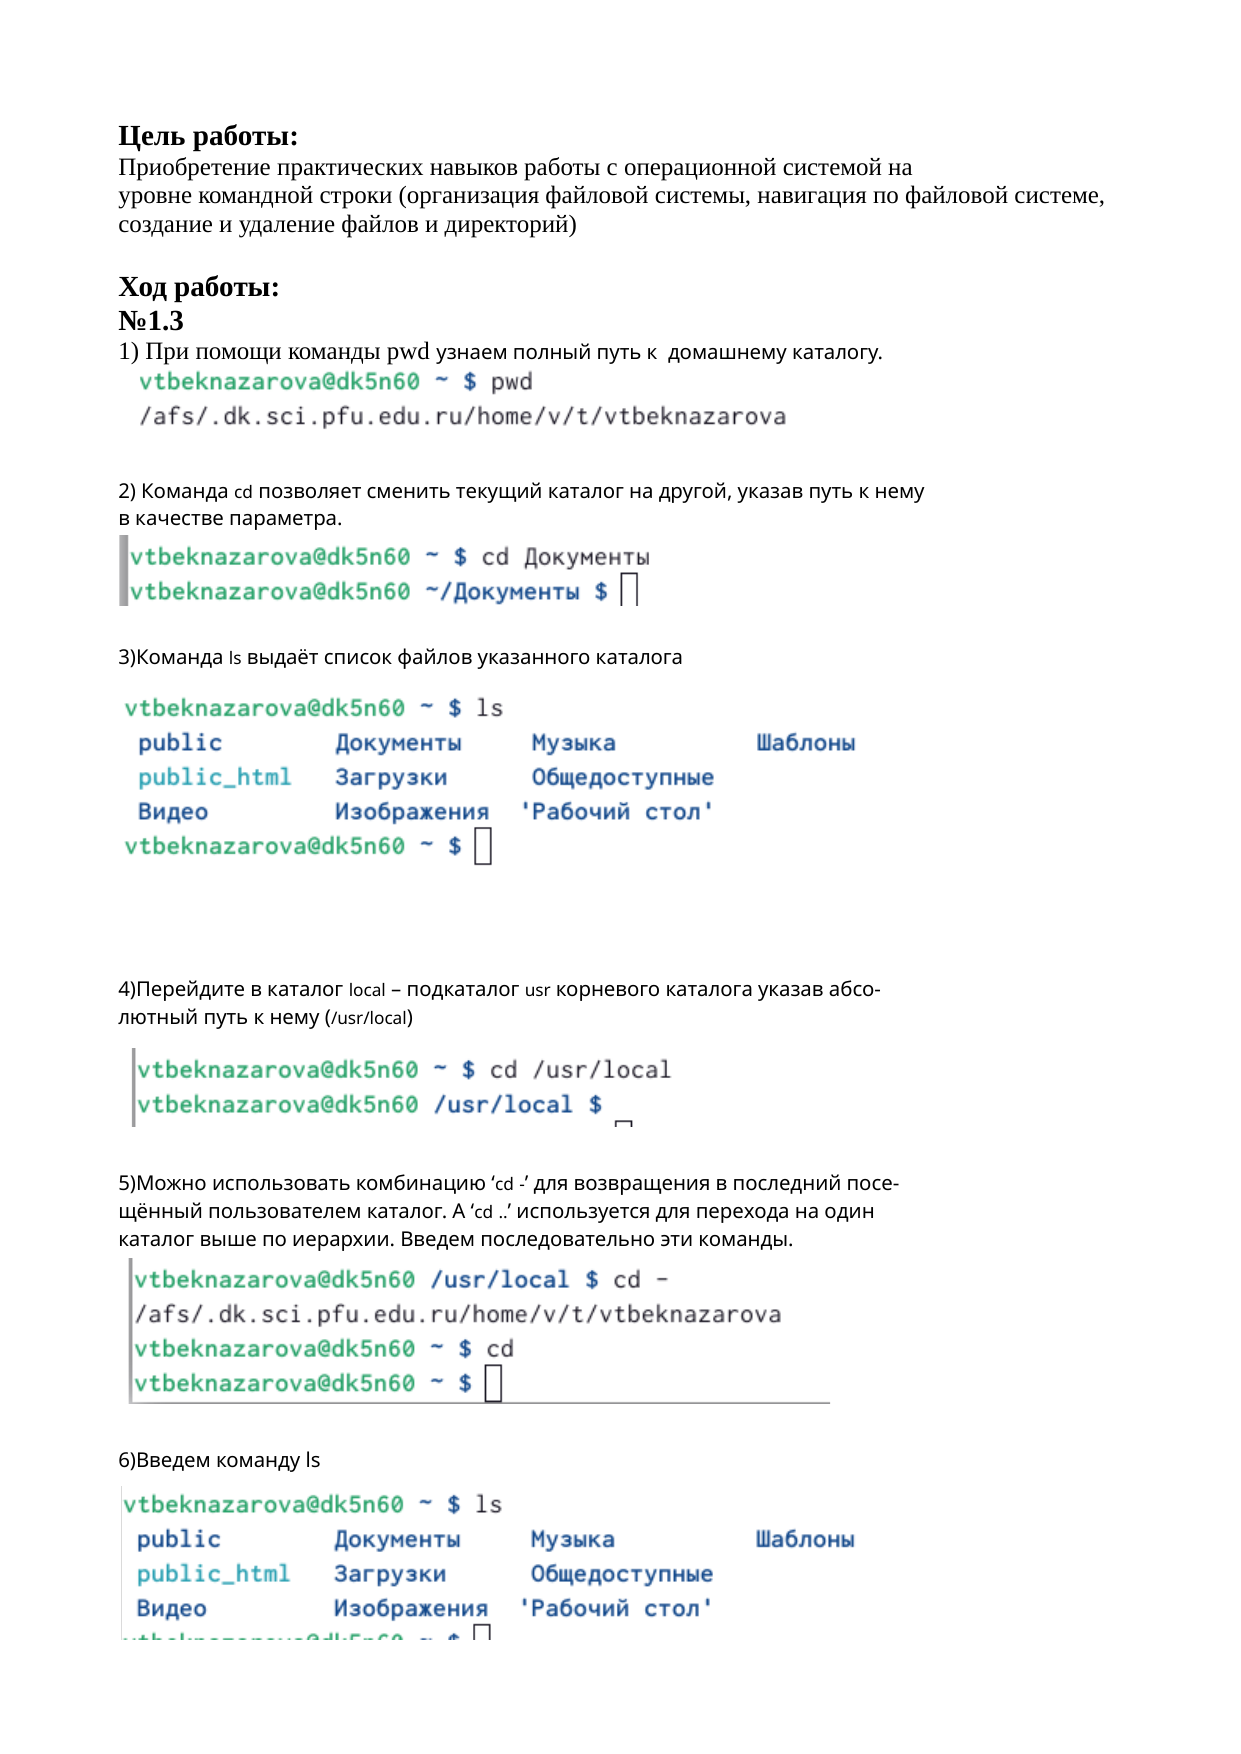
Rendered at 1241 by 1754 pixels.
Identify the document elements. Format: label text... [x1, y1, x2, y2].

text Цель работы: Приобретение практических навыков работы с операционной системой на уровне командной строки (организация файловой системы, навигация по файловой системе, создание и удаление файлов и директорий) [118, 118, 1122, 238]
text 2) Команда cd позволяет сменить текущий каталог на другой, указав путь к нему в качестве параметра. [118, 476, 1122, 532]
picture [131, 1048, 678, 1127]
text 4)Перейдите в каталог local – подкаталог usr корневого каталога указав абсо- лютный путь к нему (/usr/local) [118, 975, 1122, 1030]
text №1.3 [118, 303, 1122, 336]
text Ход работы: [118, 269, 1122, 303]
text 3)Команда ls выдаёт список файлов указанного каталога [118, 642, 1122, 670]
picture [128, 1258, 831, 1404]
picture [121, 1486, 1004, 1640]
picture [123, 688, 942, 873]
text 1) При помощи команды pwd узнаем полный путь к домашнему каталогу. [118, 336, 1122, 365]
text 6)Введем команду ls [118, 1446, 1122, 1474]
text 5)Можно использовать комбинацию ‘cd -’ для возвращения в последний посе- щённый пользователем каталог. А ‘cd ..’ используется для перехода на один каталог выше по иерархии. Введем последовательно эти команды. [118, 1169, 1122, 1252]
picture [119, 535, 796, 606]
picture [139, 366, 817, 437]
